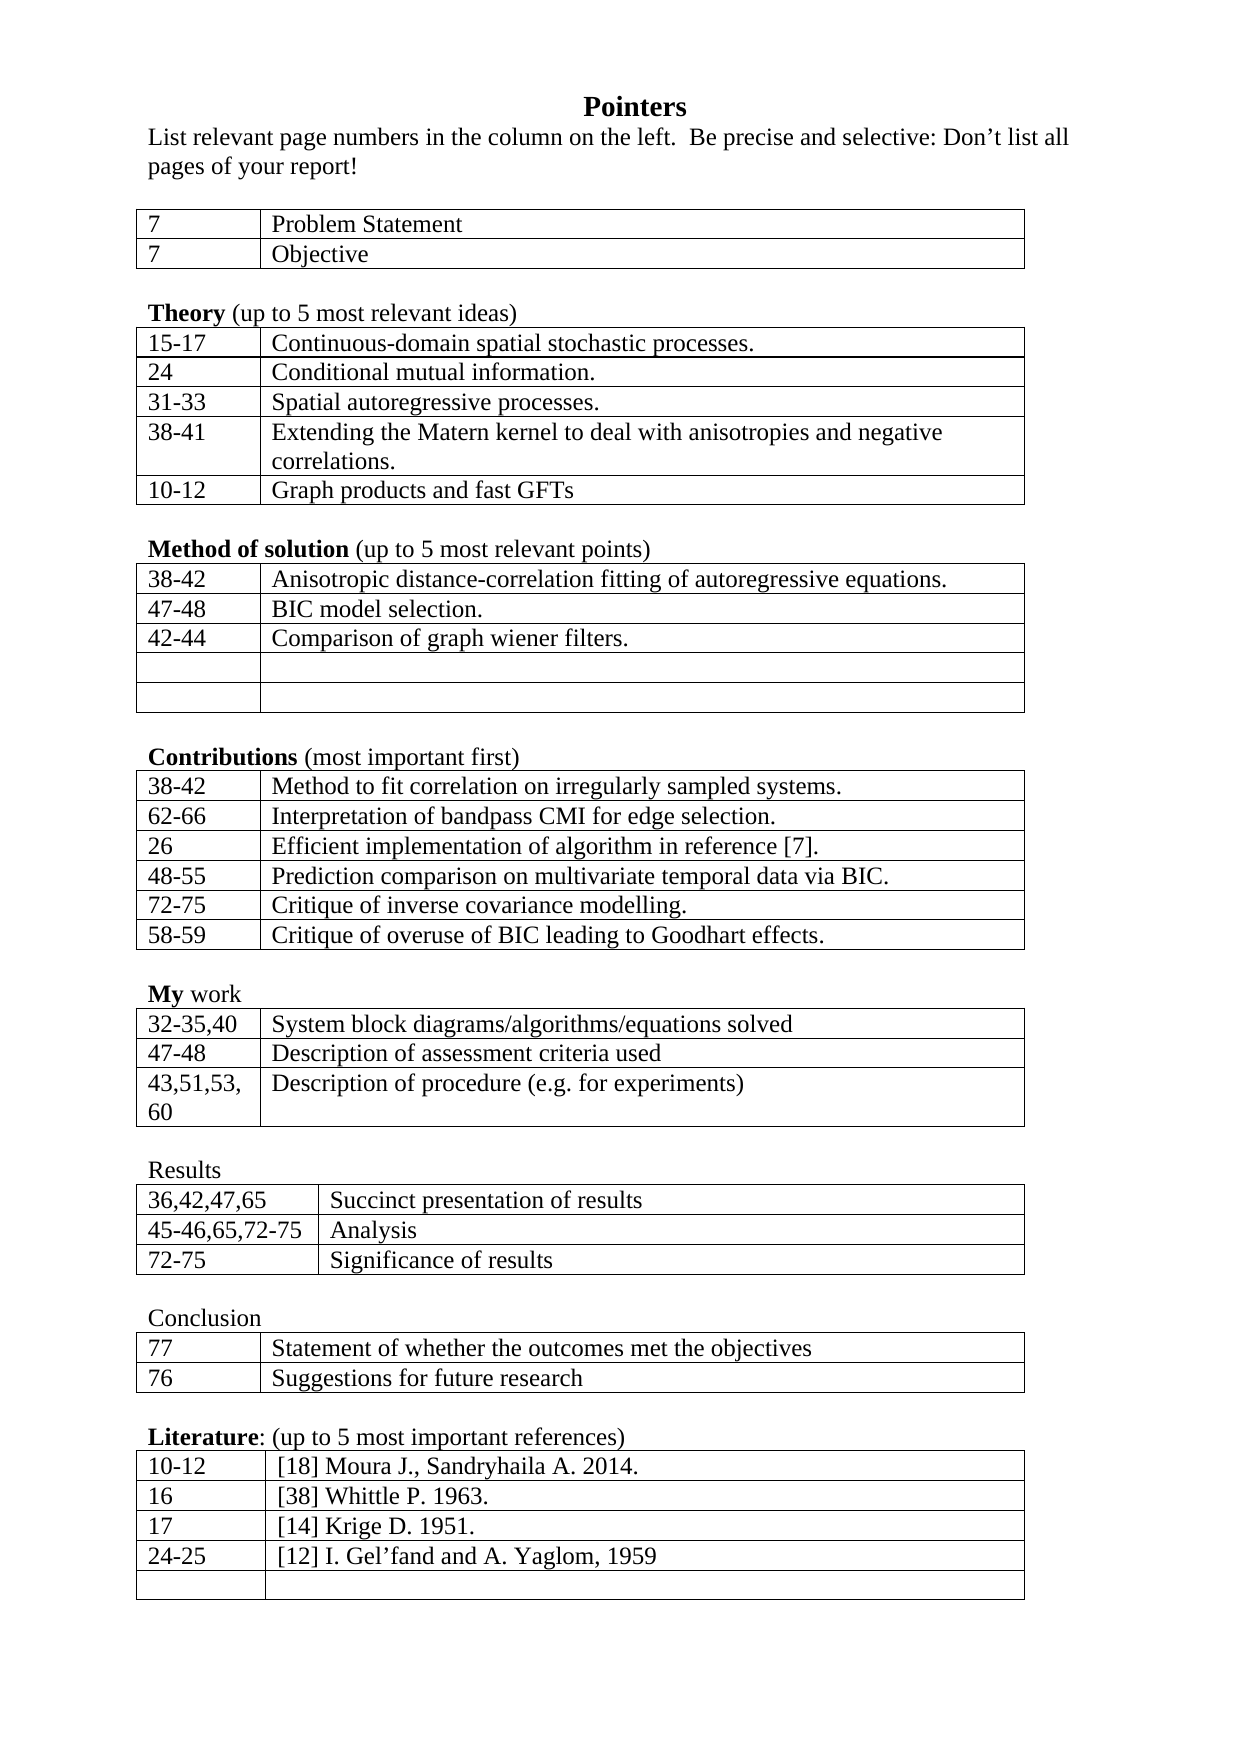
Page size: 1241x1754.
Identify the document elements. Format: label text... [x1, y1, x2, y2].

table_cell Extending the Matern kernel to deal with anisotropies and negative correlations. [261, 417, 1024, 474]
text Results [148, 1156, 1122, 1184]
table_cell Conditional mutual information. [261, 358, 1024, 386]
table_cell 26 [137, 831, 260, 860]
table_cell 48-55 [137, 861, 260, 889]
table_cell Description of procedure (e.g. for experiments) [261, 1068, 1024, 1126]
table_cell [261, 683, 1024, 712]
table_header Succinct presentation of results [319, 1185, 1024, 1214]
text Theory (up to 5 most relevant ideas) [148, 298, 1122, 327]
table_header Continuous-domain spatial stochastic processes. [261, 328, 1024, 356]
table_cell 24-25 [137, 1541, 265, 1569]
text Method of solution (up to 5 most relevant points) [148, 534, 1122, 563]
table_cell Prediction comparison on multivariate temporal data via BIC. [261, 861, 1024, 889]
table_cell 31-33 [137, 387, 260, 416]
table_cell Graph products and fast GFTs [261, 476, 1024, 504]
table_cell [261, 653, 1024, 682]
table_header Statement of whether the outcomes met the objectives [261, 1333, 1024, 1362]
table_header 38-42 [137, 771, 260, 800]
table_cell Interpretation of bandpass CMI for edge selection. [261, 801, 1024, 830]
table_cell Efficient implementation of algorithm in reference [7]. [261, 831, 1024, 860]
text Literature: (up to 5 most important references) [148, 1422, 1122, 1450]
table_cell 72-75 [137, 1245, 318, 1274]
table_cell 62-66 [137, 801, 260, 830]
table_cell Objective [261, 239, 1024, 268]
table_cell 58-59 [137, 920, 260, 949]
table_cell 47-48 [137, 1039, 260, 1067]
text List relevant page numbers in the column on the left. Be precise and selective: Don’t list all pages of your report! [148, 122, 1122, 180]
table_cell 16 [137, 1481, 265, 1510]
table_cell [137, 1571, 265, 1599]
table_cell [14] Krige D. 1951. [266, 1511, 1024, 1540]
table_header 15-17 [137, 328, 260, 356]
table_header [18] Moura J., Sandryhaila A. 2014. [266, 1451, 1024, 1480]
table_header System block diagrams/algorithms/equations solved [261, 1009, 1024, 1037]
table_cell 42-44 [137, 624, 260, 652]
table_cell BIC model selection. [261, 594, 1024, 622]
table_cell Significance of results [319, 1245, 1024, 1274]
table_cell 24 [137, 358, 260, 386]
table_cell 47-48 [137, 594, 260, 622]
table_cell 17 [137, 1511, 265, 1540]
table_header Anisotropic distance-correlation fitting of autoregressive equations. [261, 564, 1024, 593]
text Pointers [148, 89, 1122, 122]
table_cell 38-41 [137, 417, 260, 474]
table_cell [137, 683, 260, 712]
table_header 32-35,40 [137, 1009, 260, 1037]
table_cell [137, 653, 260, 682]
table_cell Critique of overuse of BIC leading to Goodhart effects. [261, 920, 1024, 949]
table_cell Comparison of graph wiener filters. [261, 624, 1024, 652]
table_header Problem Statement [261, 210, 1024, 238]
table_cell 10-12 [137, 476, 260, 504]
table_header 10-12 [137, 1451, 265, 1480]
table_header 77 [137, 1333, 260, 1362]
table_header 36,42,47,65 [137, 1185, 318, 1214]
table_cell 7 [137, 239, 260, 268]
text Contributions (most important first) [148, 742, 1122, 770]
text Conclusion [148, 1303, 1122, 1332]
table_cell 72-75 [137, 891, 260, 919]
table_cell 45-46,65,72-75 [137, 1215, 318, 1244]
table_cell [12] I. Gel’fand and A. Yaglom, 1959 [266, 1541, 1024, 1569]
table_cell Critique of inverse covariance modelling. [261, 891, 1024, 919]
table_header 7 [137, 210, 260, 238]
text My work [148, 979, 1122, 1008]
table_cell Description of assessment criteria used [261, 1039, 1024, 1067]
table_cell [38] Whittle P. 1963. [266, 1481, 1024, 1510]
table_cell 76 [137, 1363, 260, 1392]
table_cell [266, 1571, 1024, 1599]
table_header Method to fit correlation on irregularly sampled systems. [261, 771, 1024, 800]
table_cell Analysis [319, 1215, 1024, 1244]
table_cell Suggestions for future research [261, 1363, 1024, 1392]
table_cell 43,51,53,60 [137, 1068, 260, 1126]
table_header 38-42 [137, 564, 260, 593]
table_cell Spatial autoregressive processes. [261, 387, 1024, 416]
